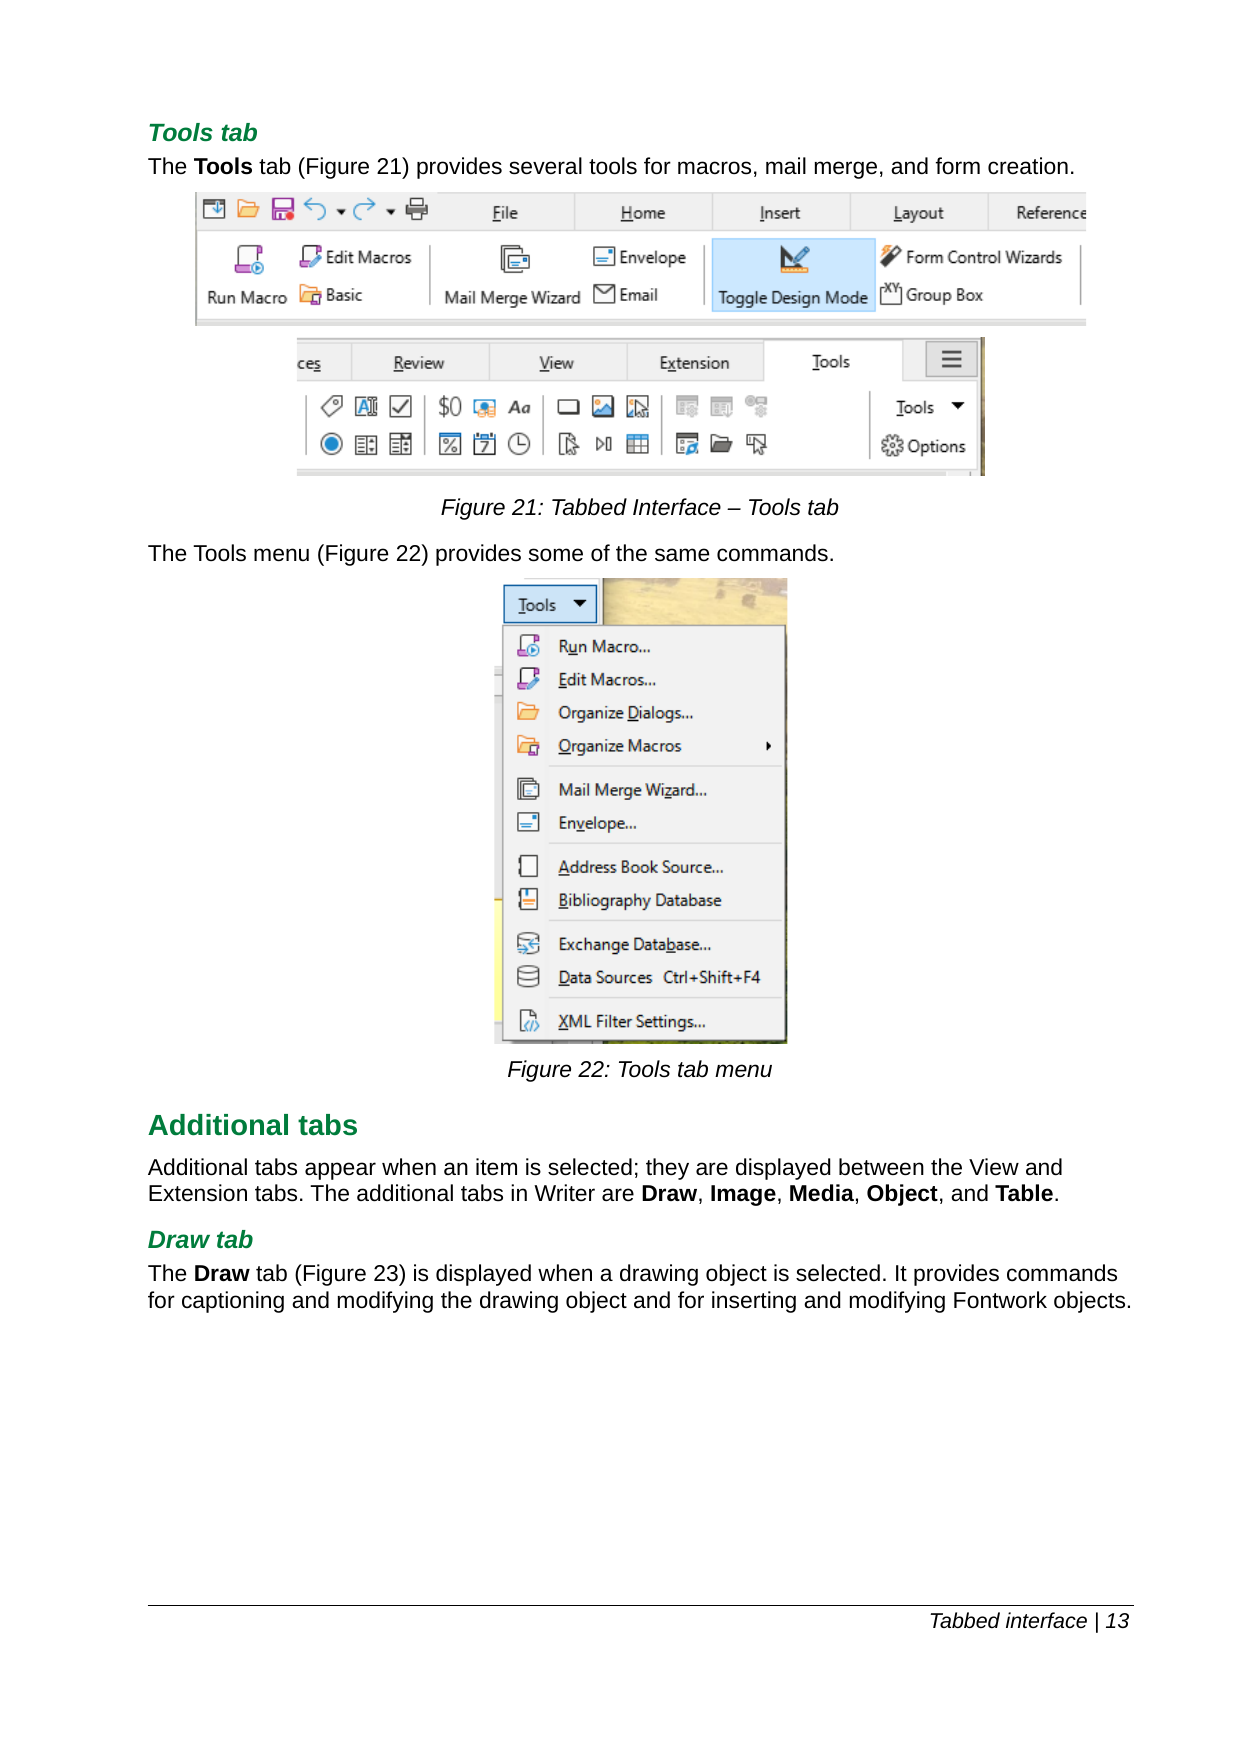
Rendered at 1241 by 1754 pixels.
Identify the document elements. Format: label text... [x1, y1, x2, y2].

text Figure 21: Tabbed Interface – Tools tab [193, 494, 1088, 520]
text The Draw tab (Figure 23) is displayed when a drawing object is selected. It provides commands for captioning and modifying the drawing object and for inserting and modifying Fontwork objects. [148, 1260, 1134, 1313]
text Figure 22: Tools tab menu [486, 1056, 796, 1083]
subtitle Tools tab [148, 118, 1134, 147]
list The Tools tab (Figure 21) provides several tools for macros, mail merge, and form creation. [148, 153, 1134, 179]
subtitle Draw tab [148, 1225, 1134, 1254]
list The Tools menu (Figure 22) provides some of the same commands. [148, 540, 1134, 566]
text Additional tabs appear when an item is selected; they are displayed between the View and Extension tabs. The additional tabs in Writer are Draw, Image, Media, Object, and Table. [148, 1154, 1134, 1206]
picture [195, 192, 1087, 326]
subtitle Additional tabs [148, 1108, 1134, 1141]
picture [296, 337, 985, 476]
picture [494, 578, 788, 1044]
